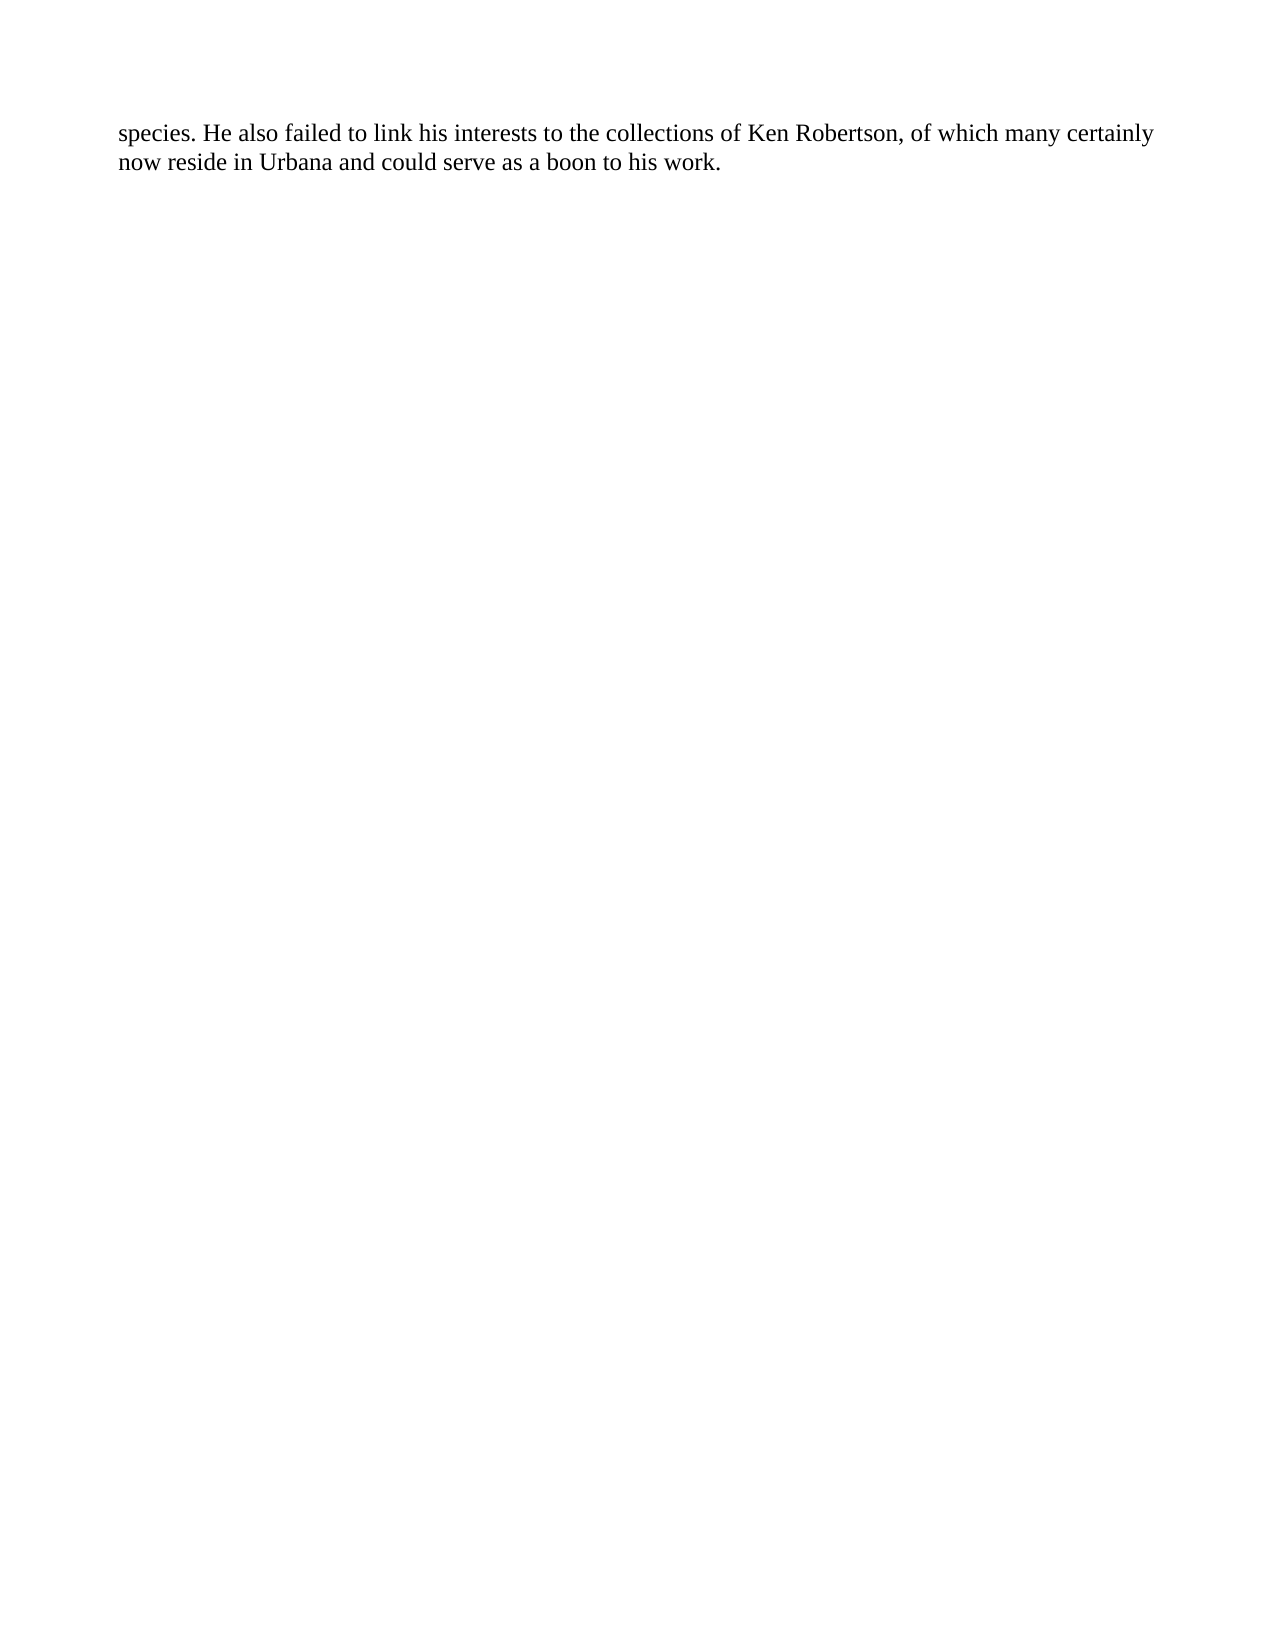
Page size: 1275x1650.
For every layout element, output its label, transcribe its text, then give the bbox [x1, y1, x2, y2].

text species. He also failed to link his interests to the collections of Ken Robertson, of which many certainly now reside in Urbana and could serve as a boon to his work. [118, 118, 1157, 176]
